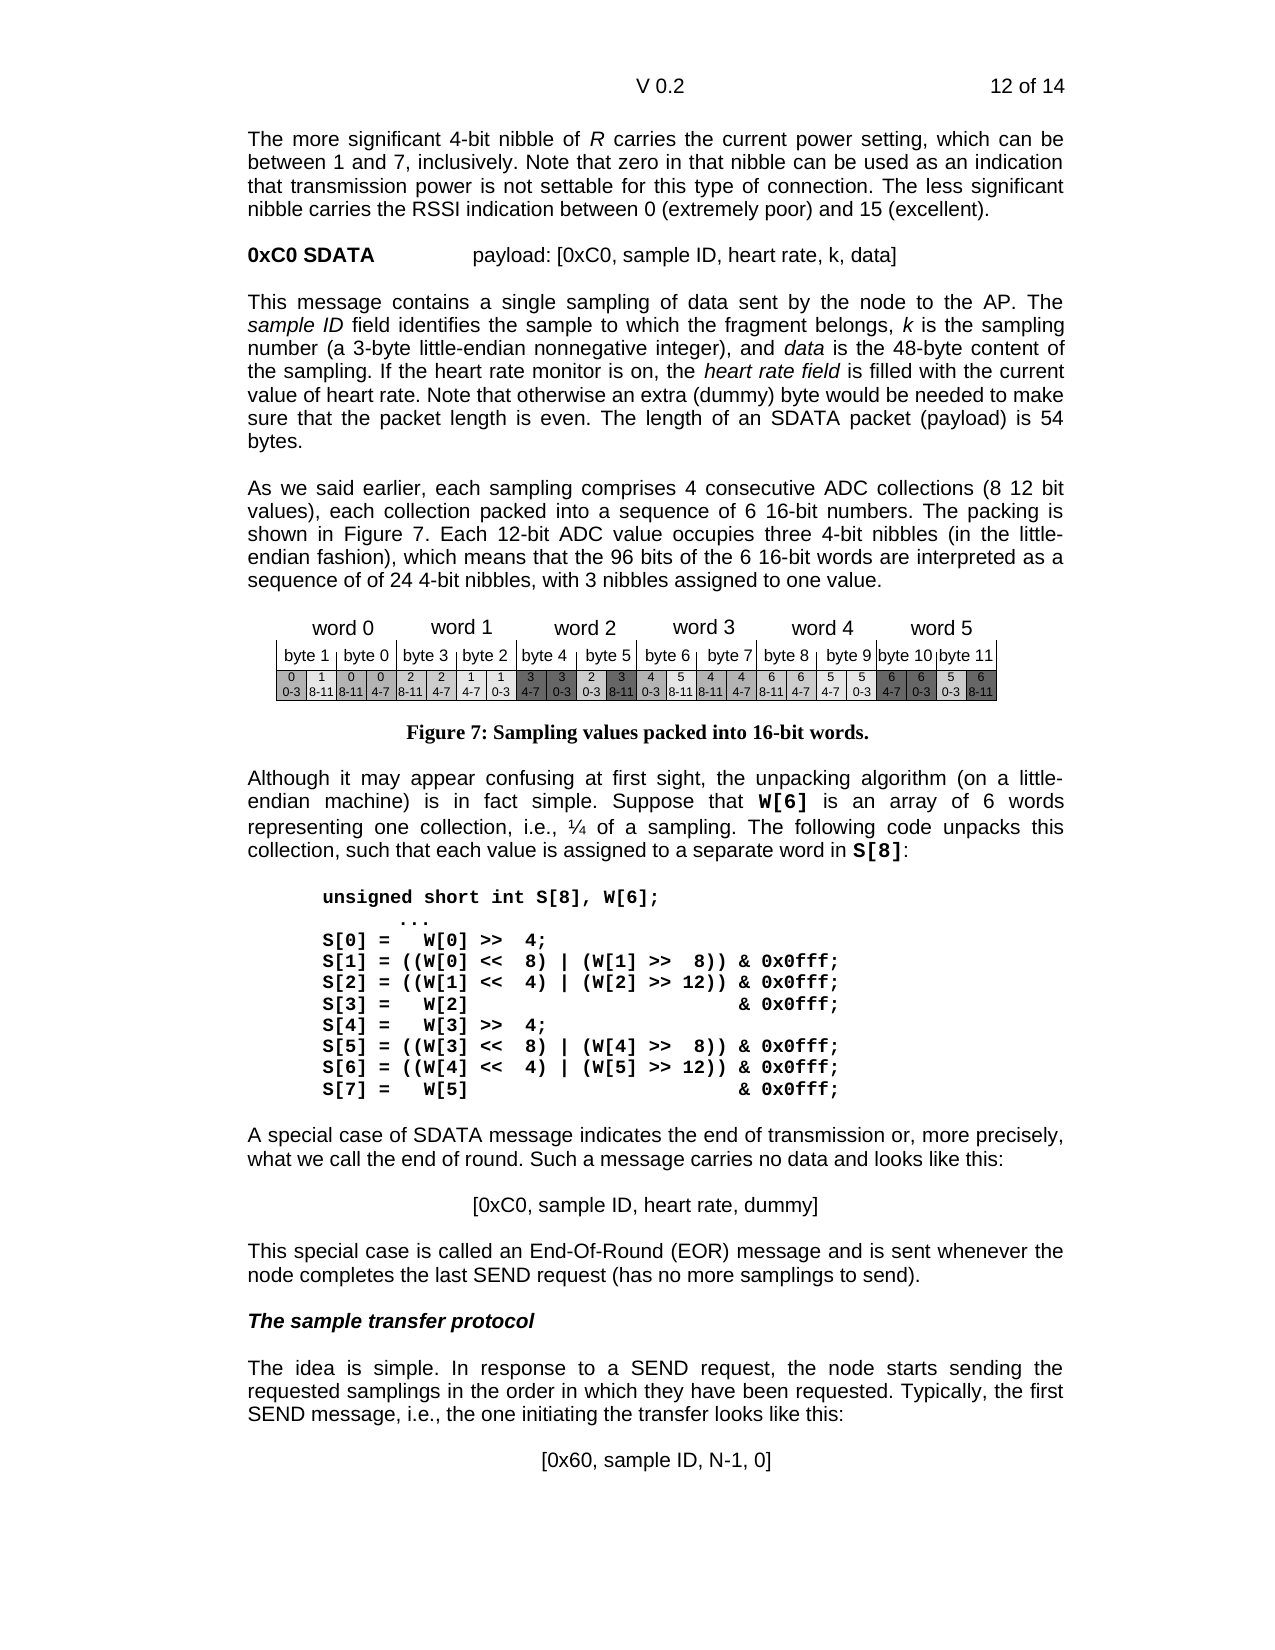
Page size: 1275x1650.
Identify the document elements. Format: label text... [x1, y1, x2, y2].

text This message contains a single sampling of data sent by the node to the AP. The sample ID field identifies the sample to which the fragment belongs, k is the sampling number (a 3-byte little-endian nonnegative integer), and data is the 48-byte content of the sampling. If the heart rate monitor is on, the heart rate field is filled with the current value of heart rate. Note that otherwise an extra (dummy) byte would be needed to make sure that the packet length is even. The length of an SDATA packet (payload) is 54 bytes. [247, 290, 1065, 453]
text Although it may appear confusing at first sight, the unpacking algorithm (on a little-endian machine) is in fact simple. Suppose that W[6] is an array of 6 words representing one collection, i.e., ¼ of a sampling. The following code unpacks this collection, such that each value is assigned to a separate word in S[8]: [247, 767, 1065, 863]
text S[4] = W[3] >> 4; [247, 1016, 1065, 1037]
text A special case of SDATA message indicates the end of transmission or, more precisely, what we call the end of round. Such a message carries no data and looks like this: [247, 1124, 1065, 1170]
text [0xC0, sample ID, heart rate, dummy] [247, 1193, 1065, 1217]
text S[3] = W[2] & 0x0fff; [247, 994, 1065, 1016]
text 0xC0 SDATA payload: [0xC0, sample ID, heart rate, k, data] [247, 244, 1065, 267]
text As we said earlier, each sampling comprises 4 consecutive ADC collections (8 12 bit values), each collection packed into a sequence of 6 16-bit numbers. The packing is shown in Figure 7. Each 12-bit ADC value occupies three 4-bit nibbles (in the little-endian fashion), which means that the 96 bits of the 6 16-bit words are interpreted as a sequence of of 24 4-bit nibbles, with 3 nibbles assigned to one value. [247, 476, 1065, 592]
text S[6] = ((W[4] << 4) | (W[5] >> 12)) & 0x0fff; [247, 1058, 1065, 1079]
text S[2] = ((W[1] << 4) | (W[2] >> 12)) & 0x0fff; [247, 973, 1065, 994]
text The more significant 4-bit nibble of R carries the current power setting, which can be between 1 and 7, inclusively. Note that zero in that nibble can be used as an indication that transmission power is not settable for this type of connection. The less significant nibble carries the RSSI indication between 0 (extremely poor) and 15 (excellent). [247, 128, 1065, 221]
subtitle The sample transfer protocol [247, 1310, 1065, 1333]
text Figure 7: Sampling values packed into 16-bit words. [270, 628, 1005, 744]
text S[7] = W[5] & 0x0fff; [247, 1079, 1065, 1101]
text unsigned short int S[8], W[6]; [247, 887, 1065, 909]
text S[1] = ((W[0] << 8) | (W[1] >> 8)) & 0x0fff; [247, 952, 1065, 973]
text S[5] = ((W[3] << 8) | (W[4] >> 8)) & 0x0fff; [247, 1037, 1065, 1058]
text The idea is simple. In response to a SEND request, the node starts sending the requested samplings in the order in which they have been requested. Typically, the first SEND message, i.e., the one initiating the transfer looks like this: [247, 1356, 1065, 1426]
text [0x60, sample ID, N-1, 0] [247, 1449, 1065, 1472]
text ... [247, 909, 1065, 931]
text S[0] = W[0] >> 4; [247, 931, 1065, 952]
text This special case is called an End-Of-Round (EOR) message and is sent whenever the node completes the last SEND request (has no more samplings to send). [247, 1240, 1065, 1286]
